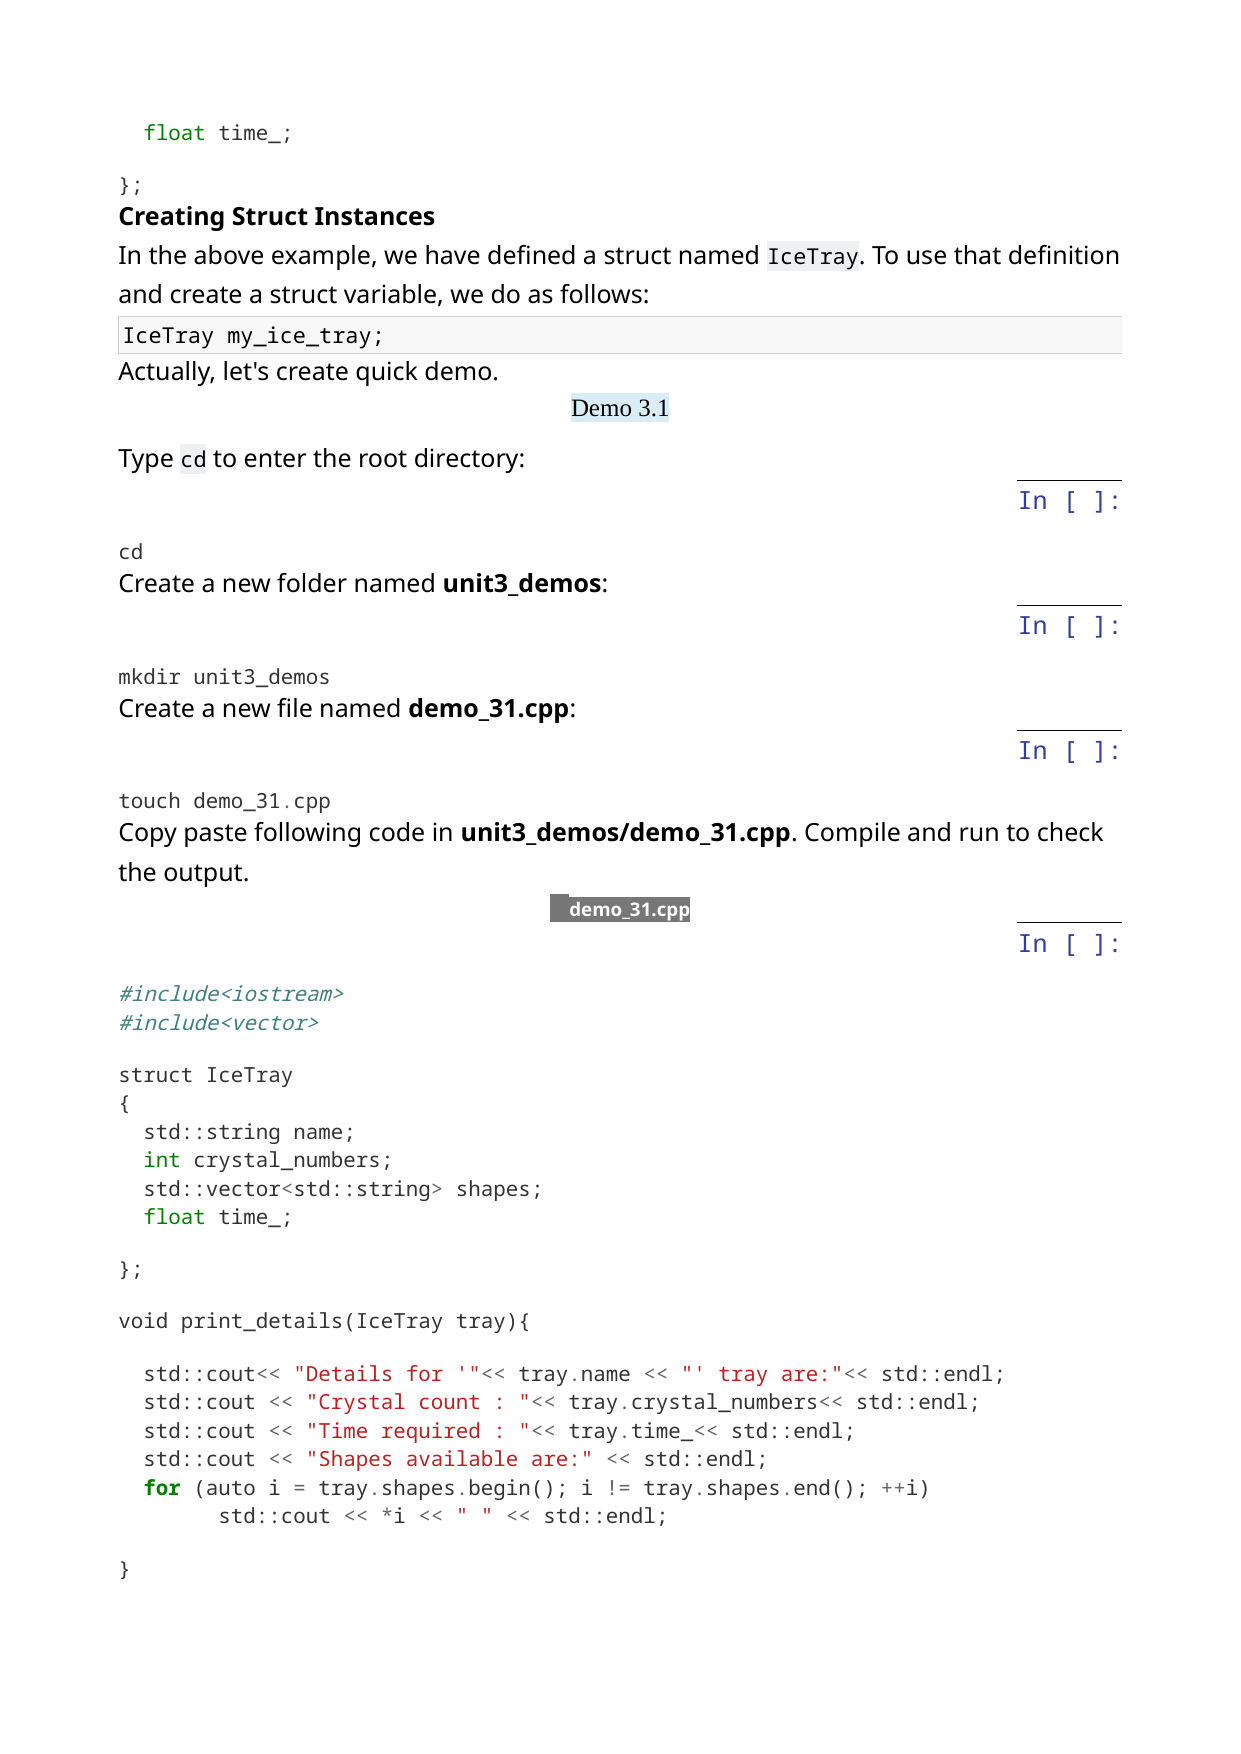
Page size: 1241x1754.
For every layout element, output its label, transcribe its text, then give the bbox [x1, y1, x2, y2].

text for (auto i = tray.shapes.begin(); i != tray.shapes.end(); ++i) [118, 1473, 1122, 1501]
text cd [118, 537, 1122, 566]
text In [ ]: [118, 729, 1122, 767]
text #include<iostream> [118, 979, 1122, 1008]
text }; [118, 170, 1122, 199]
text touch demo_31.cpp [118, 787, 1122, 815]
text demo_31.cpp [118, 893, 1122, 922]
text struct IceTray [118, 1060, 1122, 1088]
text Demo 3.1 [118, 393, 1122, 422]
text } [118, 1554, 1122, 1582]
text std::cout << *i << " " << std::endl; [118, 1501, 1122, 1530]
text std::cout << "Time required : "<< tray.time_<< std::endl; [118, 1416, 1122, 1444]
text Actually, let's create quick demo. [118, 354, 1122, 388]
text std::cout<< "Details for '"<< tray.name << "' tray are:"<< std::endl; [118, 1359, 1122, 1387]
text std::cout << "Shapes available are:" << std::endl; [118, 1444, 1122, 1473]
text #include<vector> [118, 1008, 1122, 1036]
text Creating Struct Instances [118, 199, 1122, 233]
text float time_; [118, 1202, 1122, 1231]
text Type cd to enter the root directory: [118, 441, 1122, 475]
text }; [118, 1254, 1122, 1283]
text In [ ]: [118, 480, 1122, 517]
text IceTray my_ice_tray; [119, 317, 1122, 353]
text std::string name; [118, 1117, 1122, 1145]
text In the above example, we have defined a struct named IceTray. To use that definition and create a struct variable, we do as follows: [118, 238, 1122, 311]
text int crystal_numbers; [118, 1145, 1122, 1174]
text Copy paste following code in unit3_demos/demo_31.cpp. Compile and run to check the output. [118, 815, 1122, 888]
text { [118, 1088, 1122, 1117]
text void print_details(IceTray tray){ [118, 1307, 1122, 1335]
text Create a new folder named unit3_demos: [118, 566, 1122, 599]
text mkdir unit3_demos [118, 662, 1122, 690]
text In [ ]: [118, 605, 1122, 642]
text float time_; [118, 118, 1122, 147]
text In [ ]: [118, 922, 1122, 959]
text std::cout << "Crystal count : "<< tray.crystal_numbers<< std::endl; [118, 1387, 1122, 1416]
text Create a new file named demo_31.cpp: [118, 690, 1122, 724]
text std::vector<std::string> shapes; [118, 1174, 1122, 1202]
